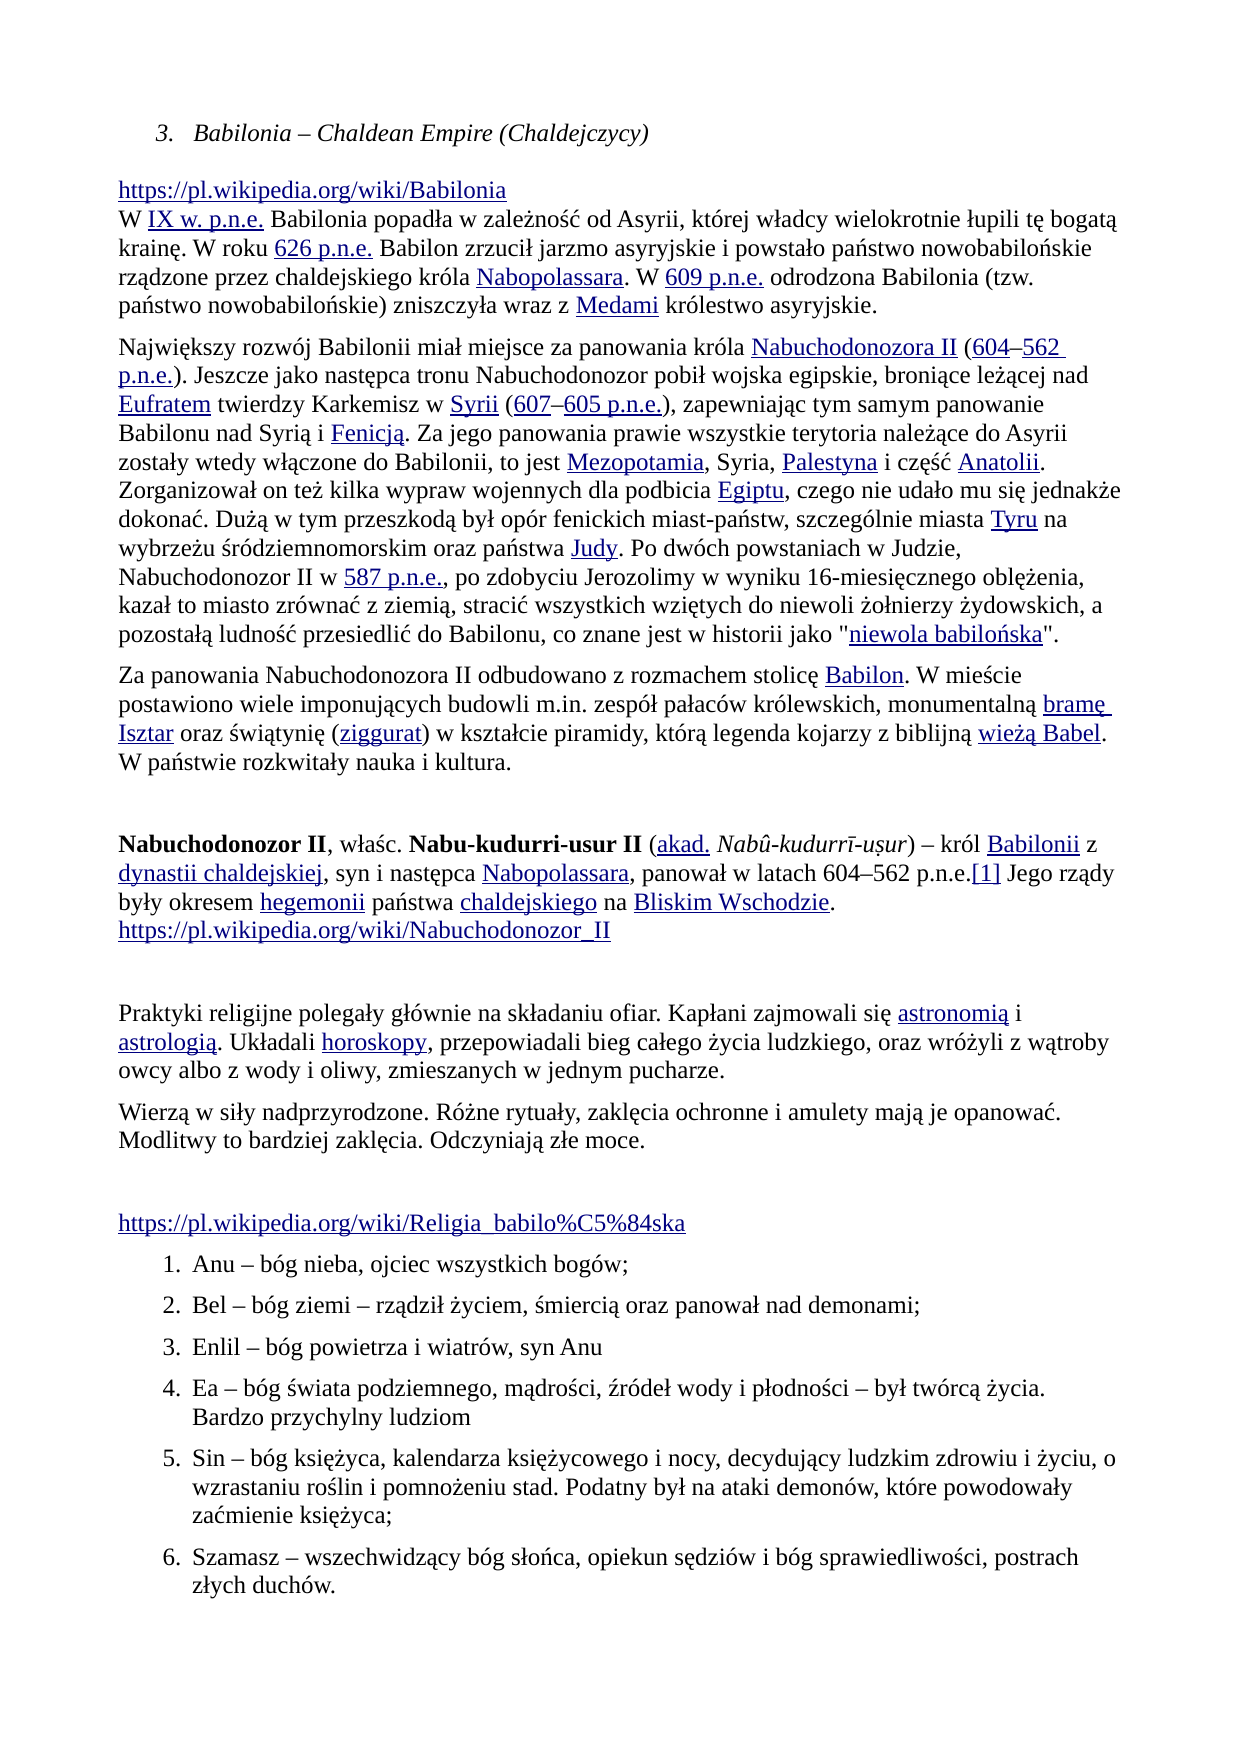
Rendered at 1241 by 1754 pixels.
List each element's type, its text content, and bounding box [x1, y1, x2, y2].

text Wierzą w siły nadprzyrodzone. Różne rytuały, zaklęcia ochronne i amulety mają je opanować. Modlitwy to bardziej zaklęcia. Odczyniają złe moce. [118, 1097, 1122, 1154]
list Szamasz – wszechwidzący bóg słońca, opiekun sędziów i bóg sprawiedliwości, postrach złych duchów. [162, 1542, 1122, 1599]
text https://pl.wikipedia.org/wiki/Nabuchodonozor_II [118, 916, 1122, 944]
list Ea – bóg świata podziemnego, mądrości, źródeł wody i płodności – był twórcą życia. Bardzo przychylny ludziom [162, 1373, 1122, 1431]
list Sin – bóg księżyca, kalendarza księżycowego i nocy, decydujący ludzkim zdrowiu i życiu, o wzrastaniu roślin i pomnożeniu stad. Podatny był na ataki demonów, które powodowały zaćmienie księżyca; [162, 1443, 1122, 1529]
text Nabuchodonozor II, właśc. Nabu-kudurri-usur II (akad. Nabû-kudurrī-uṣur) – król Babilonii z dynastii chaldejskiej, syn i następca Nabopolassara, panował w latach 604–562 p.n.e.[1] Jego rządy były okresem hegemonii państwa chaldejskiego na Bliskim Wschodzie. [118, 829, 1122, 916]
text Praktyki religijne polegały głównie na składaniu ofiar. Kapłani zajmowali się astronomią i astrologią. Układali horoskopy, przepowiadali bieg całego życia ludzkiego, oraz wróżyli z wątroby owcy albo z wody i oliwy, zmieszanych w jednym pucharze. [118, 998, 1122, 1084]
text Największy rozwój Babilonii miał miejsce za panowania króla Nabuchodonozora II (604–562 p.n.e.). Jeszcze jako następca tronu Nabuchodonozor pobił wojska egipskie, broniące leżącej nad Eufratem twierdzy Karkemisz w Syrii (607–605 p.n.e.), zapewniając tym samym panowanie Babilonu nad Syrią i Fenicją. Za jego panowania prawie wszystkie terytoria należące do Asyrii zostały wtedy włączone do Babilonii, to jest Mezopotamia, Syria, Palestyna i część Anatolii. Zorganizował on też kilka wypraw wojennych dla podbicia Egiptu, czego nie udało mu się jednakże dokonać. Dużą w tym przeszkodą był opór fenickich miast-państw, szczególnie miasta Tyru na wybrzeżu śródziemnomorskim oraz państwa Judy. Po dwóch powstaniach w Judzie, Nabuchodonozor II w 587 p.n.e., po zdobyciu Jerozolimy w wyniku 16-miesięcznego oblężenia, kazał to miasto zrównać z ziemią, stracić wszystkich wziętych do niewoli żołnierzy żydowskich, a pozostałą ludność przesiedlić do Babilonu, co znane jest w historii jako "niewola babilońska". [118, 332, 1122, 648]
text W IX w. p.n.e. Babilonia popadła w zależność od Asyrii, której władcy wielokrotnie łupili tę bogatą krainę. W roku 626 p.n.e. Babilon zrzucił jarzmo asyryjskie i powstało państwo nowobabilońskie rządzone przez chaldejskiego króla Nabopolassara. W 609 p.n.e. odrodzona Babilonia (tzw. państwo nowobabilońskie) zniszczyła wraz z Medami królestwo asyryjskie. [118, 204, 1122, 319]
list Babilonia – Chaldean Empire (Chaldejczycy) [156, 118, 1122, 147]
list Anu – bóg nieba, ojciec wszystkich bogów; [162, 1249, 1122, 1278]
text Za panowania Nabuchodonozora II odbudowano z rozmachem stolicę Babilon. W mieście postawiono wiele imponujących budowli m.in. zespół pałaców królewskich, monumentalną bramę Isztar oraz świątynię (ziggurat) w kształcie piramidy, którą legenda kojarzy z biblijną wieżą Babel. W państwie rozkwitały nauka i kultura. [118, 661, 1122, 776]
list Bel – bóg ziemi – rządził życiem, śmiercią oraz panował nad demonami; [162, 1291, 1122, 1319]
text https://pl.wikipedia.org/wiki/Religia_babilo%C5%84ska [118, 1208, 1122, 1237]
list Enlil – bóg powietrza i wiatrów, syn Anu [162, 1332, 1122, 1361]
text https://pl.wikipedia.org/wiki/Babilonia [118, 176, 1122, 204]
